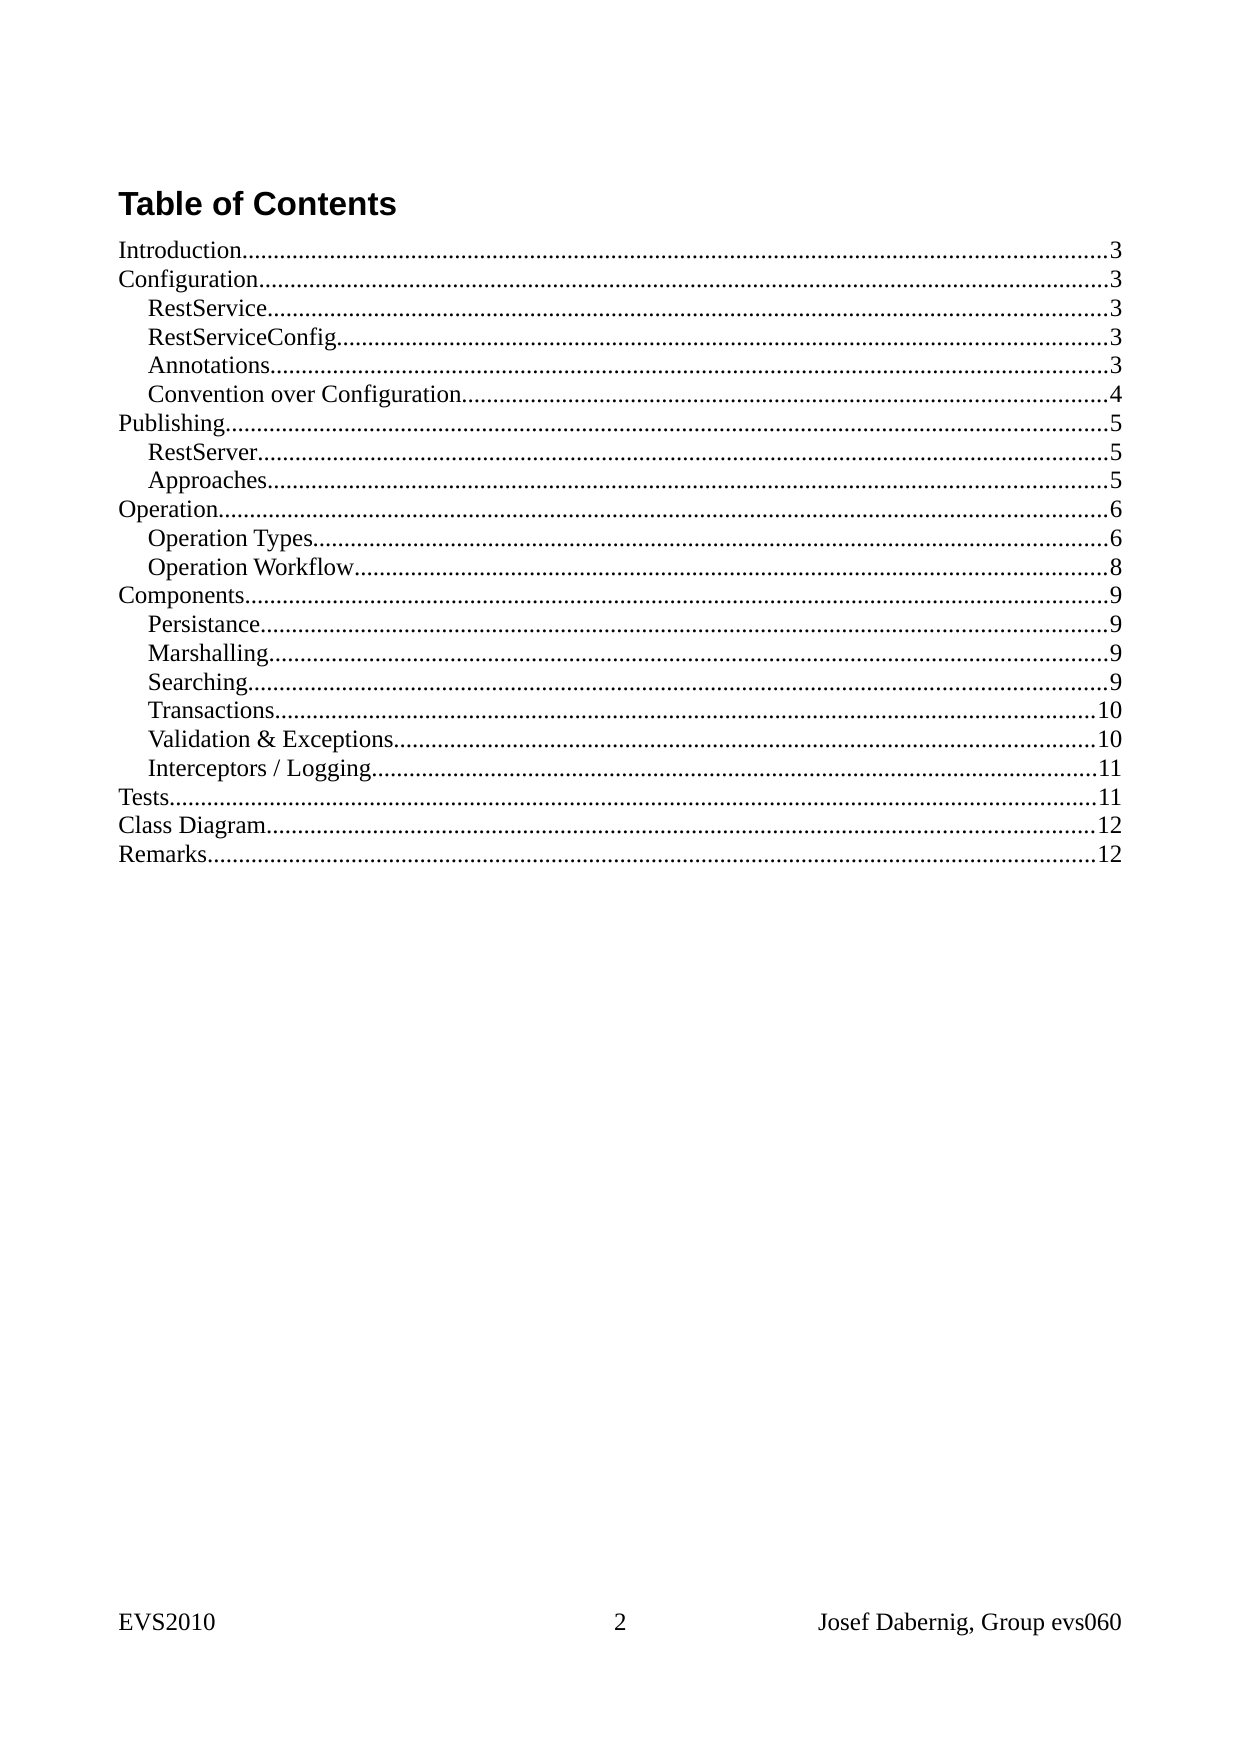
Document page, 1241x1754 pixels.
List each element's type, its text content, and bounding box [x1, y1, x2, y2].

text Class Diagram 12 [118, 810, 1122, 839]
text Convention over Configuration 4 [148, 379, 1122, 408]
text Interceptors / Logging 11 [148, 753, 1122, 782]
text RestServiceConfig 3 [148, 322, 1122, 350]
text Operation Types 6 [148, 523, 1122, 552]
text Operation Workflow 8 [148, 552, 1122, 580]
text Annotations 3 [148, 350, 1122, 379]
text Searching 9 [148, 667, 1122, 695]
text RestService 3 [148, 293, 1122, 322]
text Marshalling 9 [148, 638, 1122, 667]
text Transactions 10 [148, 695, 1122, 724]
subtitle Table of Contents [118, 184, 1122, 223]
text Introduction 3 [118, 235, 1122, 264]
text Persistance 9 [148, 609, 1122, 638]
text Publishing 5 [118, 408, 1122, 437]
text Components 9 [118, 580, 1122, 609]
text Validation & Exceptions 10 [148, 724, 1122, 753]
text Approaches 5 [148, 465, 1122, 494]
text Remarks 12 [118, 839, 1122, 868]
text Tests 11 [118, 782, 1122, 810]
text Operation 6 [118, 494, 1122, 523]
text Configuration 3 [118, 264, 1122, 293]
text RestServer 5 [148, 437, 1122, 465]
